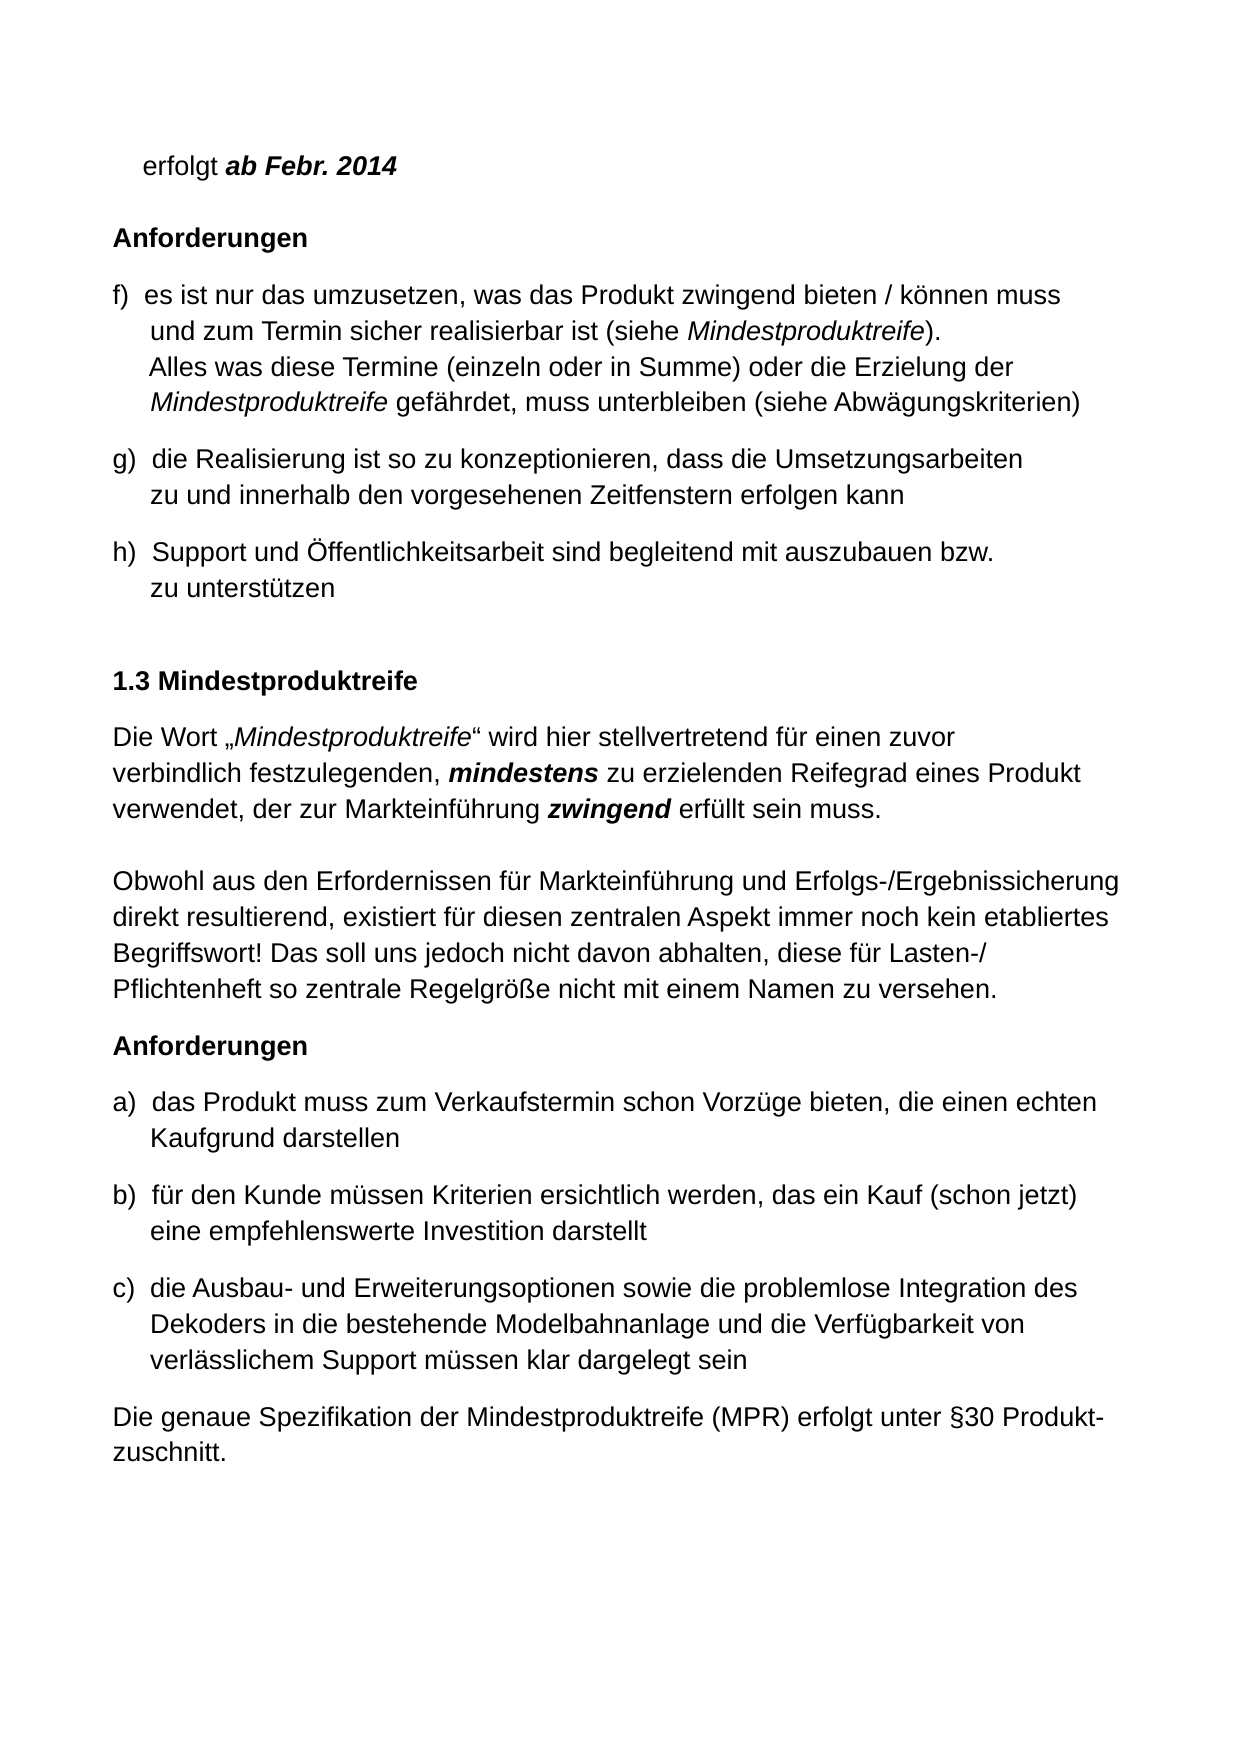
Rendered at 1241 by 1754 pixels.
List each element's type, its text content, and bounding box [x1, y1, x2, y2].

text c) die Ausbau- und Erweiterungsoptionen sowie die problemlose Integration des Dekoders in die bestehende Modelbahnanlage und die Verfügbarkeit von verlässlichem Support müssen klar dargelegt sein [112, 1272, 1128, 1375]
text g) die Realisierung ist so zu konzeptionieren, dass die Umsetzungsarbeiten zu und innerhalb den vorgesehenen Zeitfenstern erfolgen kann [112, 443, 1128, 510]
text f) es ist nur das umzusetzen, was das Produkt zwingend bieten / können muss und zum Termin sicher realisierbar ist (siehe Mindestproduktreife). Alles was diese Termine (einzeln oder in Summe) oder die Erzielung der Mindestproduktreife gefährdet, muss unterbleiben (siehe Abwägungskriterien) [112, 279, 1128, 418]
text Anforderungen [112, 1030, 1128, 1061]
text Die genaue Spezifikation der Mindestproduktreife (MPR) erfolgt unter §30 Produkt-zuschnitt. [112, 1401, 1128, 1468]
text h) Support und Öffentlichkeitsarbeit sind begleitend mit auszubauen bzw. zu unterstützen [112, 536, 1128, 603]
text Die Wort „Mindestproduktreife“ wird hier stellvertretend für einen zuvor verbindlich festzulegenden, mindestens zu erzielenden Reifegrad eines Produkt verwendet, der zur Markteinführung zwingend erfüllt sein muss. Obwohl aus den Erfordernissen für Markteinführung und Erfolgs-/Ergebnissicherung direkt resultierend, existiert für diesen zentralen Aspekt immer noch kein etabliertes Begriffswort! Das soll uns jedoch nicht davon abhalten, diese für Lasten-/ Pflichtenheft so zentrale Regelgröße nicht mit einem Namen zu versehen. [112, 721, 1128, 1004]
text erfolgt ab Febr. 2014 Anforderungen [112, 150, 1128, 253]
text a) das Produkt muss zum Verkaufstermin schon Vorzüge bieten, die einen echten Kaufgrund darstellen [112, 1086, 1128, 1154]
text 1.3 Mindestproduktreife [112, 629, 1128, 696]
text b) für den Kunde müssen Kriterien ersichtlich werden, das ein Kauf (schon jetzt) eine empfehlenswerte Investition darstellt [112, 1179, 1128, 1246]
